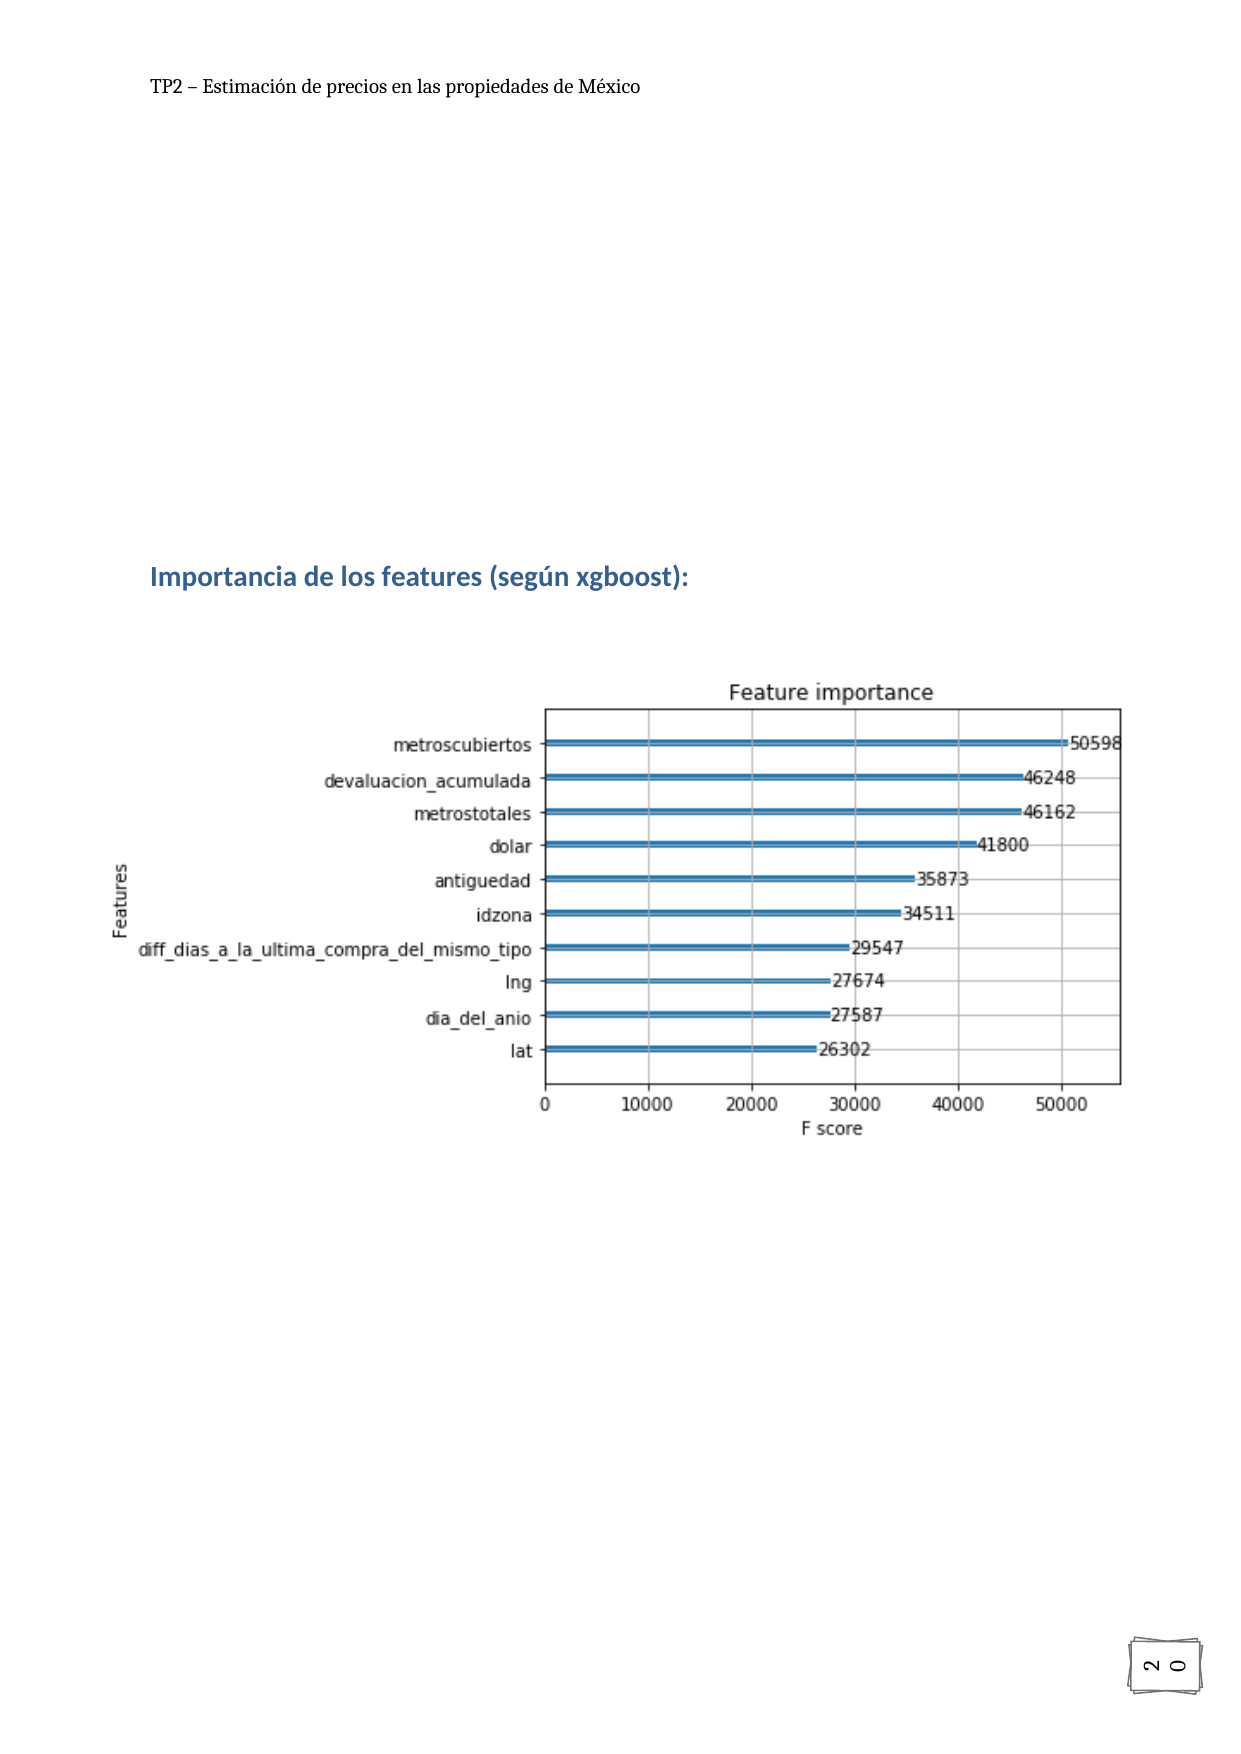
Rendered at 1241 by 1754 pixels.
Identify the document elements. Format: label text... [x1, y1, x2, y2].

picture [101, 671, 1139, 1149]
text Importancia de los features (según xgboost): [150, 558, 1090, 594]
